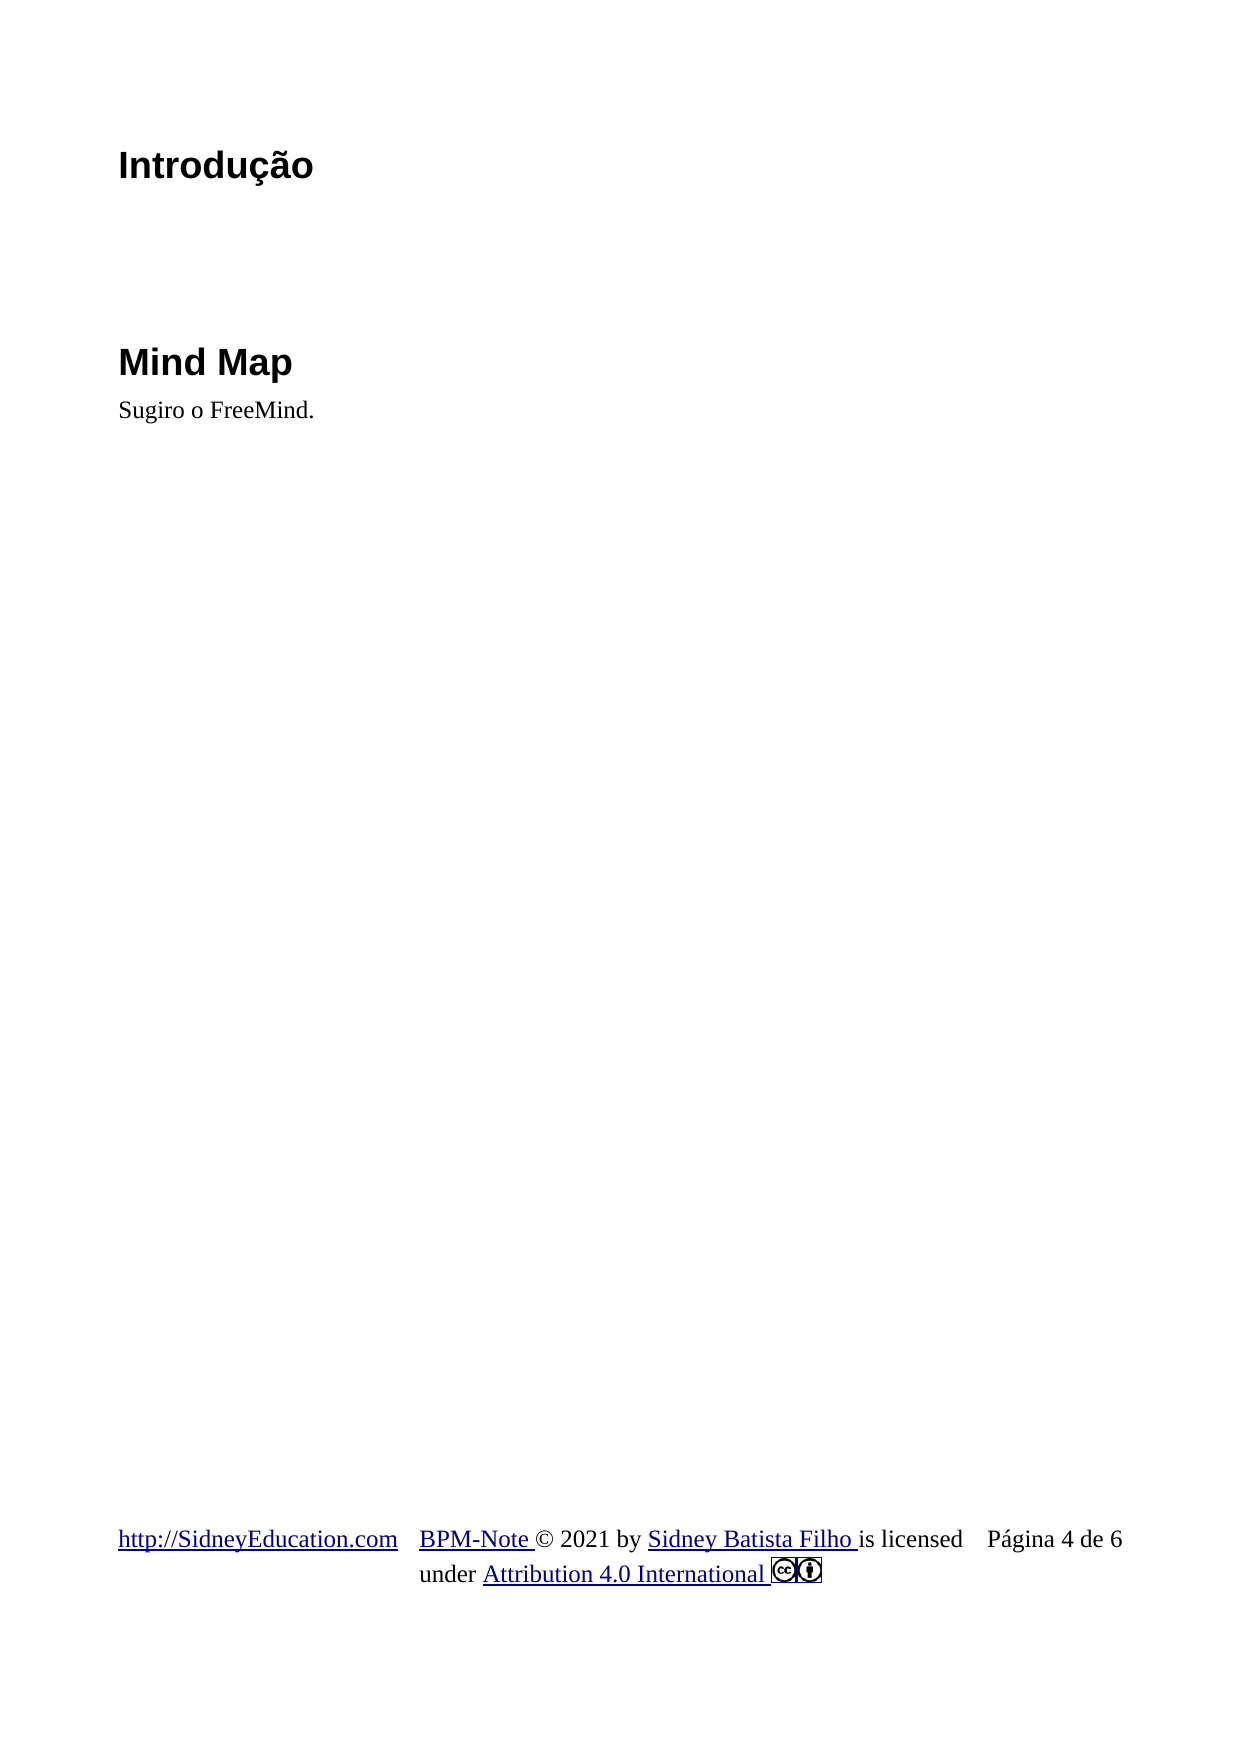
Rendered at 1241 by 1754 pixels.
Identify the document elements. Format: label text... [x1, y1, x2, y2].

subtitle Introdução [118, 143, 1122, 187]
text Sugiro o FreeMind. [118, 395, 1122, 424]
picture [772, 1558, 795, 1582]
picture [798, 1558, 821, 1582]
subtitle Mind Map [118, 339, 1122, 383]
